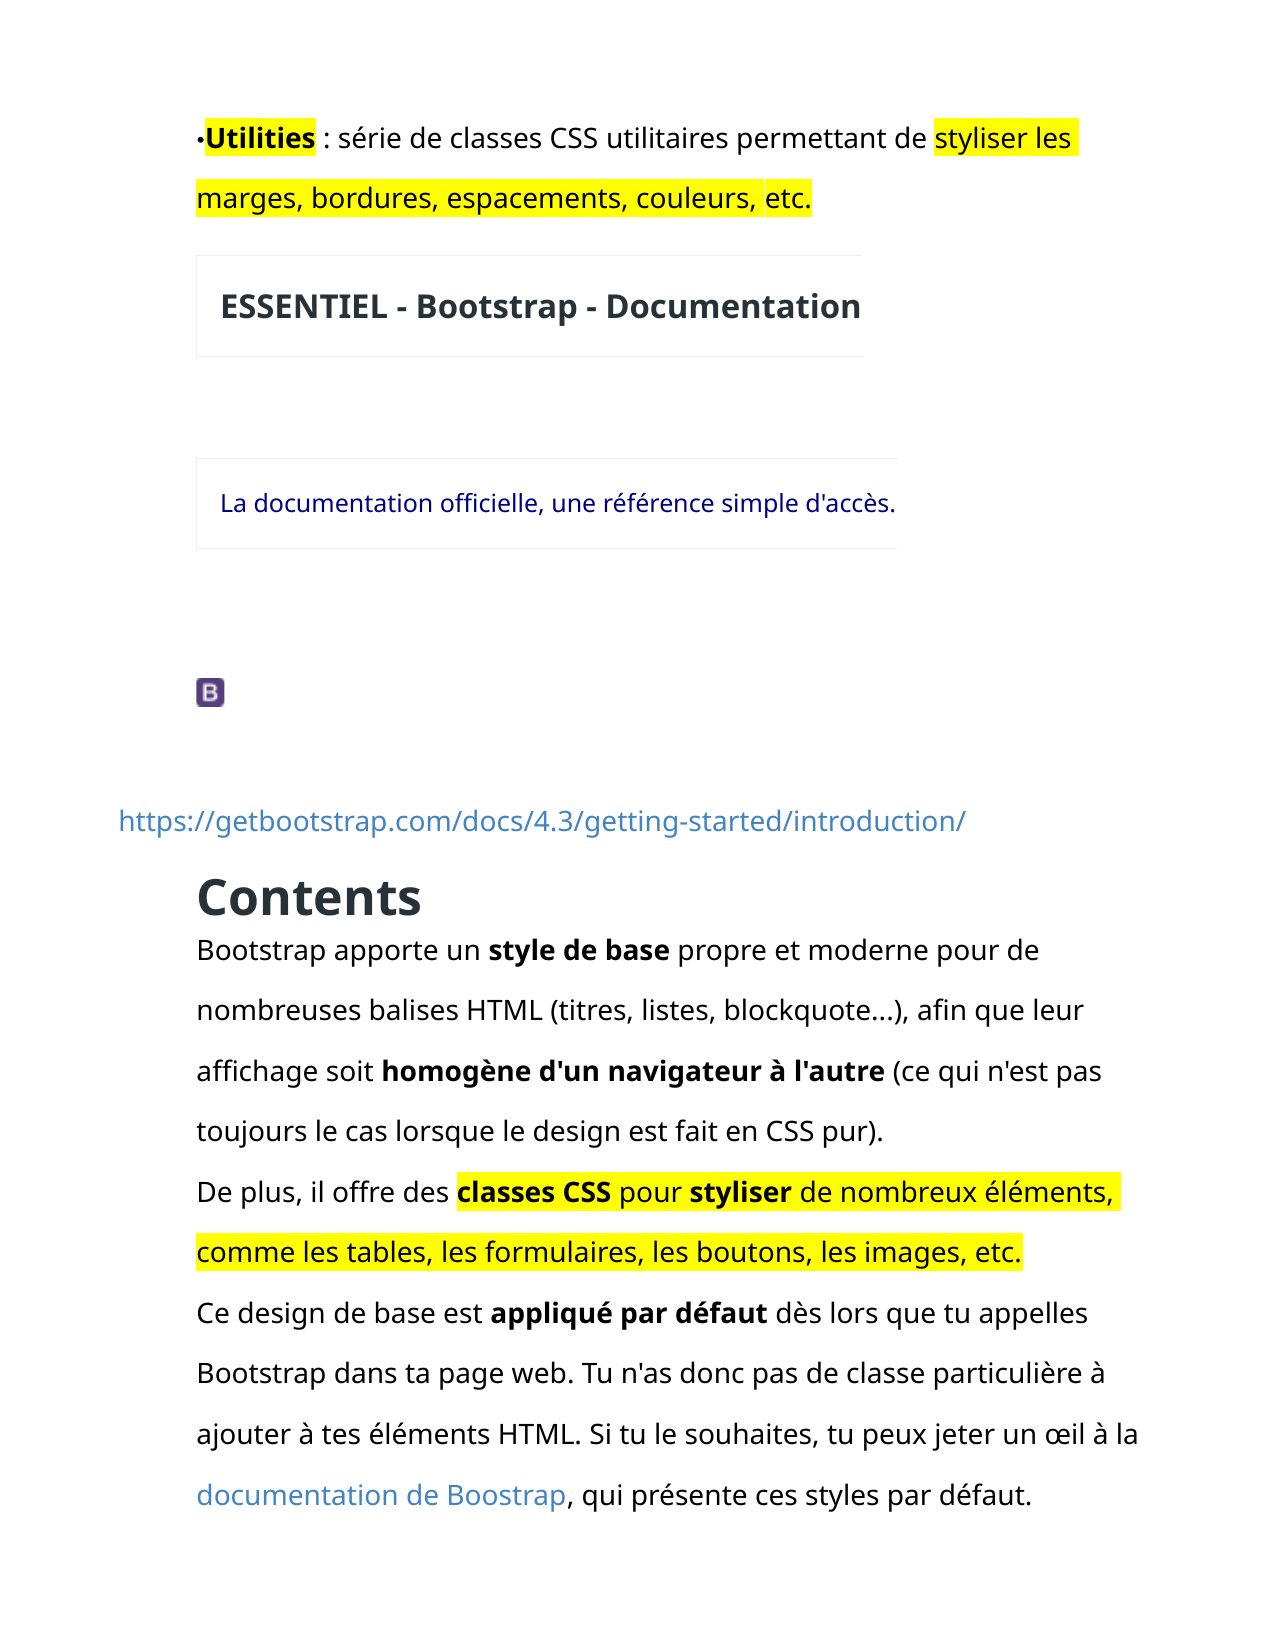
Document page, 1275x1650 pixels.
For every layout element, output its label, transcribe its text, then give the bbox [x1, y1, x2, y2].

text Ce design de base est appliqué par défaut dès lors que tu appelles Bootstrap dans ta page web. Tu n'as donc pas de classe particulière à ajouter à tes éléments HTML. Si tu le souhaites, tu peux jeter un œil à la documentation de Boostrap, qui présente ces styles par défaut. [196, 1293, 1157, 1513]
text https://getbootstrap.com/docs/4.3/getting-started/introduction/ [118, 802, 1157, 840]
text Bootstrap apporte un style de base propre et moderne pour de nombreuses balises HTML (titres, listes, blockquote...), afin que leur affichage soit homogène d'un navigateur à l'autre (ce qui n'est pas toujours le cas lorsque le design est fait en CSS pur). [196, 930, 1157, 1150]
text La documentation officielle, une référence simple d'accès. [196, 457, 1157, 548]
subtitle Contents [196, 862, 1157, 930]
picture [196, 678, 225, 707]
text •Utilities : série de classes CSS utilitaires permettant de styliser les marges, bordures, espacements, couleurs, etc. [196, 118, 1157, 217]
subtitle ESSENTIEL - Bootstrap - Documentation [197, 255, 1157, 356]
text De plus, il offre des classes CSS pour styliser de nombreux éléments, comme les tables, les formulaires, les boutons, les images, etc. [196, 1172, 1157, 1271]
